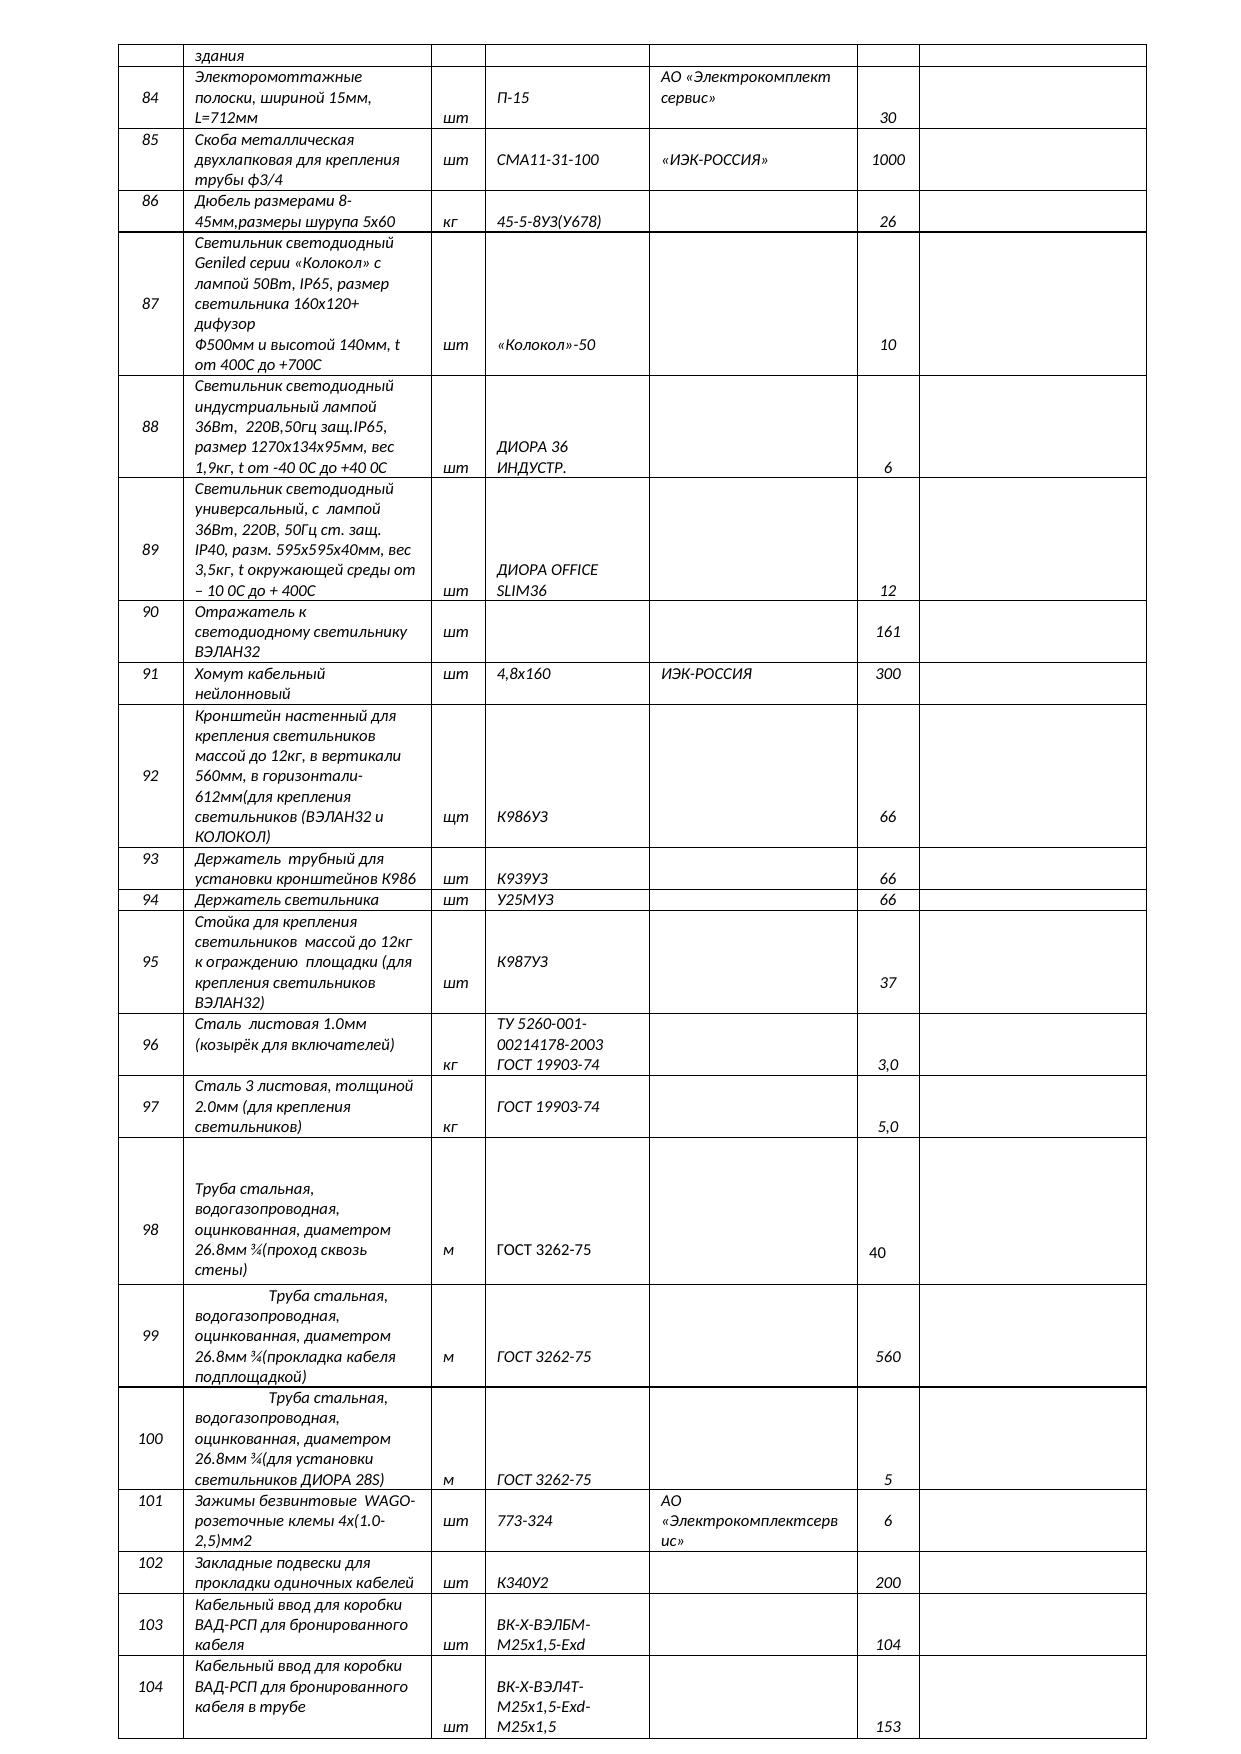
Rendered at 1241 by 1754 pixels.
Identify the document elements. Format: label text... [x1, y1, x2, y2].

table_cell 153 [858, 1656, 919, 1738]
table_cell [920, 1076, 1146, 1137]
table_cell ГОСТ 3262-75 [486, 1138, 649, 1284]
table_cell 101 [119, 1490, 183, 1551]
table_cell 40 [858, 1138, 919, 1284]
table_cell 200 [858, 1552, 919, 1593]
table_cell шт [432, 1490, 485, 1551]
table_cell 91 [119, 663, 183, 704]
table_cell ГОСТ 19903-74 [486, 1076, 649, 1137]
table_cell 100 [119, 1388, 183, 1489]
table_cell Дюбель размерами 8-45мм,размеры шурупа 5х60 [184, 191, 431, 231]
table_cell ВК-Х-ВЭЛБМ-М25х1,5-Exd [486, 1594, 649, 1655]
table_cell 98 [119, 1138, 183, 1284]
table_cell Светильник светодиодный универсальный, с лампой 36Вт, 220В, 50Гц ст. защ. IP40, разм. 595х595х40мм, вес 3,5кг, t окружающей среды от – 10 0С до + 400С [184, 478, 431, 600]
table_cell Скоба металлическая двухлапковая для крепления трубы ф3/4 [184, 129, 431, 190]
table_cell шт [432, 1594, 485, 1655]
table_cell [650, 233, 857, 374]
table_cell 773-324 [486, 1490, 649, 1551]
table_cell К987УЗ [486, 911, 649, 1013]
table_cell СМА11-31-100 [486, 129, 649, 190]
table_cell 102 [119, 1552, 183, 1593]
table_cell м [432, 1138, 485, 1284]
table_cell [920, 663, 1146, 704]
table_cell 12 [858, 478, 919, 600]
table_cell Отражатель к светодиодному светильнику ВЭЛАН32 [184, 601, 431, 662]
table_cell 5,0 [858, 1076, 919, 1137]
table_cell 84 [119, 67, 183, 128]
table_cell 90 [119, 601, 183, 662]
table_cell 3,0 [858, 1014, 919, 1074]
table_cell 66 [858, 890, 919, 910]
table_cell ДИОРА OFFICE SLIM36 [486, 478, 649, 600]
table_cell 37 [858, 911, 919, 1013]
table_cell 300 [858, 663, 919, 704]
table_cell [920, 376, 1146, 477]
table_cell 30 [858, 67, 919, 128]
table_cell [650, 1138, 857, 1284]
table_cell 104 [858, 1594, 919, 1655]
table_cell [920, 1490, 1146, 1551]
table_cell [920, 1285, 1146, 1386]
table_cell [650, 1076, 857, 1137]
table_cell 6 [858, 376, 919, 477]
table_cell К340У2 [486, 1552, 649, 1593]
table_cell ИЭК-РОССИЯ [650, 663, 857, 704]
table_cell [920, 233, 1146, 374]
table_cell 10 [858, 233, 919, 374]
table_cell шт [432, 1552, 485, 1593]
table_cell 97 [119, 1076, 183, 1137]
table_cell 92 [119, 705, 183, 847]
table_cell [650, 911, 857, 1013]
table_cell Сталь листовая 1.0мм (козырёк для включателей) [184, 1014, 431, 1074]
table_cell 96 [119, 1014, 183, 1074]
table_cell 86 [119, 191, 183, 231]
table_cell [432, 45, 485, 66]
table_cell 87 [119, 233, 183, 374]
table_cell Труба стальная, водогазопроводная, оцинкованная, диаметром 26.8мм ¾(для установки светильников ДИОРА 28S) [184, 1388, 431, 1489]
table_cell 104 [119, 1656, 183, 1738]
table_cell П-15 [486, 67, 649, 128]
table_cell шт [432, 67, 485, 128]
table_cell [920, 848, 1146, 889]
table_cell [650, 478, 857, 600]
table_cell шт [432, 890, 485, 910]
table_cell 560 [858, 1285, 919, 1386]
table_cell [650, 376, 857, 477]
table_cell Хомут кабельный нейлонновый [184, 663, 431, 704]
table_cell У25МУЗ [486, 890, 649, 910]
table_cell [858, 45, 919, 66]
table_cell «Колокол»-50 [486, 233, 649, 374]
table_cell Держатель светильника [184, 890, 431, 910]
table_cell Труба стальная, водогазопроводная, оцинкованная, диаметром 26.8мм ¾(прокладка кабеля подплощадкой) [184, 1285, 431, 1386]
table_cell «ИЭК-РОССИЯ» [650, 129, 857, 190]
table_cell здания [184, 45, 431, 66]
table_cell Кронштейн настенный для крепления светильников массой до 12кг, в вертикали 560мм, в горизонтали-612мм(для крепления светильников (ВЭЛАН32 и КОЛОКОЛ) [184, 705, 431, 847]
table_cell [650, 1552, 857, 1593]
table_cell кг [432, 191, 485, 231]
table_cell Светильник светодиодный Geniled серии «Колокол» с лампой 50Вт, IP65, размер светильника 160х120+ дифузор Ф500мм и высотой 140мм, t от 400С до +700С [184, 233, 431, 374]
table_cell [920, 890, 1146, 910]
table_cell Кабельный ввод для коробки ВАД-РСП для бронированного кабеля в трубе [184, 1656, 431, 1738]
table_cell [920, 478, 1146, 600]
table_cell [920, 129, 1146, 190]
table_cell Держатель трубный для установки кронштейнов К986 [184, 848, 431, 889]
table_cell Сталь 3 листовая, толщиной 2.0мм (для крепления светильников) [184, 1076, 431, 1137]
table_cell 93 [119, 848, 183, 889]
table_cell шт [432, 663, 485, 704]
table_cell [920, 67, 1146, 128]
table_cell 161 [858, 601, 919, 662]
table_cell [920, 1656, 1146, 1738]
table_cell 4,8х160 [486, 663, 649, 704]
table_cell 6 [858, 1490, 919, 1551]
table_cell 88 [119, 376, 183, 477]
table_cell К986УЗ [486, 705, 649, 847]
table_cell ДИОРА 36 ИНДУСТР. [486, 376, 649, 477]
table_cell [650, 1594, 857, 1655]
table_cell кг [432, 1076, 485, 1137]
table_cell [920, 705, 1146, 847]
table_cell ГОСТ 3262-75 [486, 1285, 649, 1386]
table_cell [650, 848, 857, 889]
table_cell АО «Электрокомплект сервис» [650, 67, 857, 128]
table_cell кг [432, 1014, 485, 1074]
table_cell м [432, 1285, 485, 1386]
table_cell 94 [119, 890, 183, 910]
table_cell [920, 45, 1146, 66]
table_cell шт [432, 848, 485, 889]
table_cell Светильник светодиодный индустриальный лампой 36Вт, 220В,50гц защ.IP65, размер 1270х134х95мм, вес 1,9кг, t от -40 0С до +40 0С [184, 376, 431, 477]
table_cell Закладные подвески для прокладки одиночных кабелей [184, 1552, 431, 1593]
table_cell [920, 191, 1146, 231]
table_cell 45-5-8УЗ(У678) [486, 191, 649, 231]
table_cell ГОСТ 3262-75 [486, 1388, 649, 1489]
table_cell [650, 1014, 857, 1074]
table_cell шт [432, 129, 485, 190]
table_cell [650, 1656, 857, 1738]
table_cell [920, 1138, 1146, 1284]
table_cell 66 [858, 705, 919, 847]
table_cell ТУ 5260-001-00214178-2003 ГОСТ 19903-74 [486, 1014, 649, 1074]
table_cell [920, 911, 1146, 1013]
table_cell [920, 1014, 1146, 1074]
table_cell [920, 1388, 1146, 1489]
table_cell [650, 1388, 857, 1489]
table_cell [920, 1594, 1146, 1655]
table_cell шт [432, 478, 485, 600]
table_cell шт [432, 1656, 485, 1738]
table_cell [650, 601, 857, 662]
table_cell [650, 1285, 857, 1386]
table_cell Электоромоттажные полоски, шириной 15мм, L=712мм [184, 67, 431, 128]
table_cell [486, 45, 649, 66]
table_cell [650, 45, 857, 66]
table_cell 95 [119, 911, 183, 1013]
table_cell [486, 601, 649, 662]
table_cell шт [432, 911, 485, 1013]
table_cell 66 [858, 848, 919, 889]
table_cell [119, 45, 183, 66]
table_cell щт [432, 705, 485, 847]
table_cell шт [432, 376, 485, 477]
table_cell Зажимы безвинтовые WAGO-розеточные клемы 4х(1.0-2,5)мм2 [184, 1490, 431, 1551]
table_cell 1000 [858, 129, 919, 190]
table_cell шт [432, 601, 485, 662]
table_cell ВК-Х-ВЭЛ4Т-М25х1,5-Exd-М25х1,5 [486, 1656, 649, 1738]
table_cell шт [432, 233, 485, 374]
table_cell Кабельный ввод для коробки ВАД-РСП для бронированного кабеля [184, 1594, 431, 1655]
table_cell 99 [119, 1285, 183, 1386]
table_cell 85 [119, 129, 183, 190]
table_cell АО «Электрокомплектсервис» [650, 1490, 857, 1551]
table_cell 89 [119, 478, 183, 600]
table_cell м [432, 1388, 485, 1489]
table_cell Труба стальная, водогазопроводная, оцинкованная, диаметром 26.8мм ¾(проход сквозь стены) [184, 1138, 431, 1284]
table_cell [650, 705, 857, 847]
table_cell К939УЗ [486, 848, 649, 889]
table_cell 103 [119, 1594, 183, 1655]
table_cell [650, 191, 857, 231]
table_cell [920, 601, 1146, 662]
table_cell [650, 890, 857, 910]
table_cell 5 [858, 1388, 919, 1489]
table_cell 26 [858, 191, 919, 231]
table_cell [920, 1552, 1146, 1593]
table_cell Стойка для крепления светильников массой до 12кг к ограждению площадки (для крепления светильников ВЭЛАН32) [184, 911, 431, 1013]
